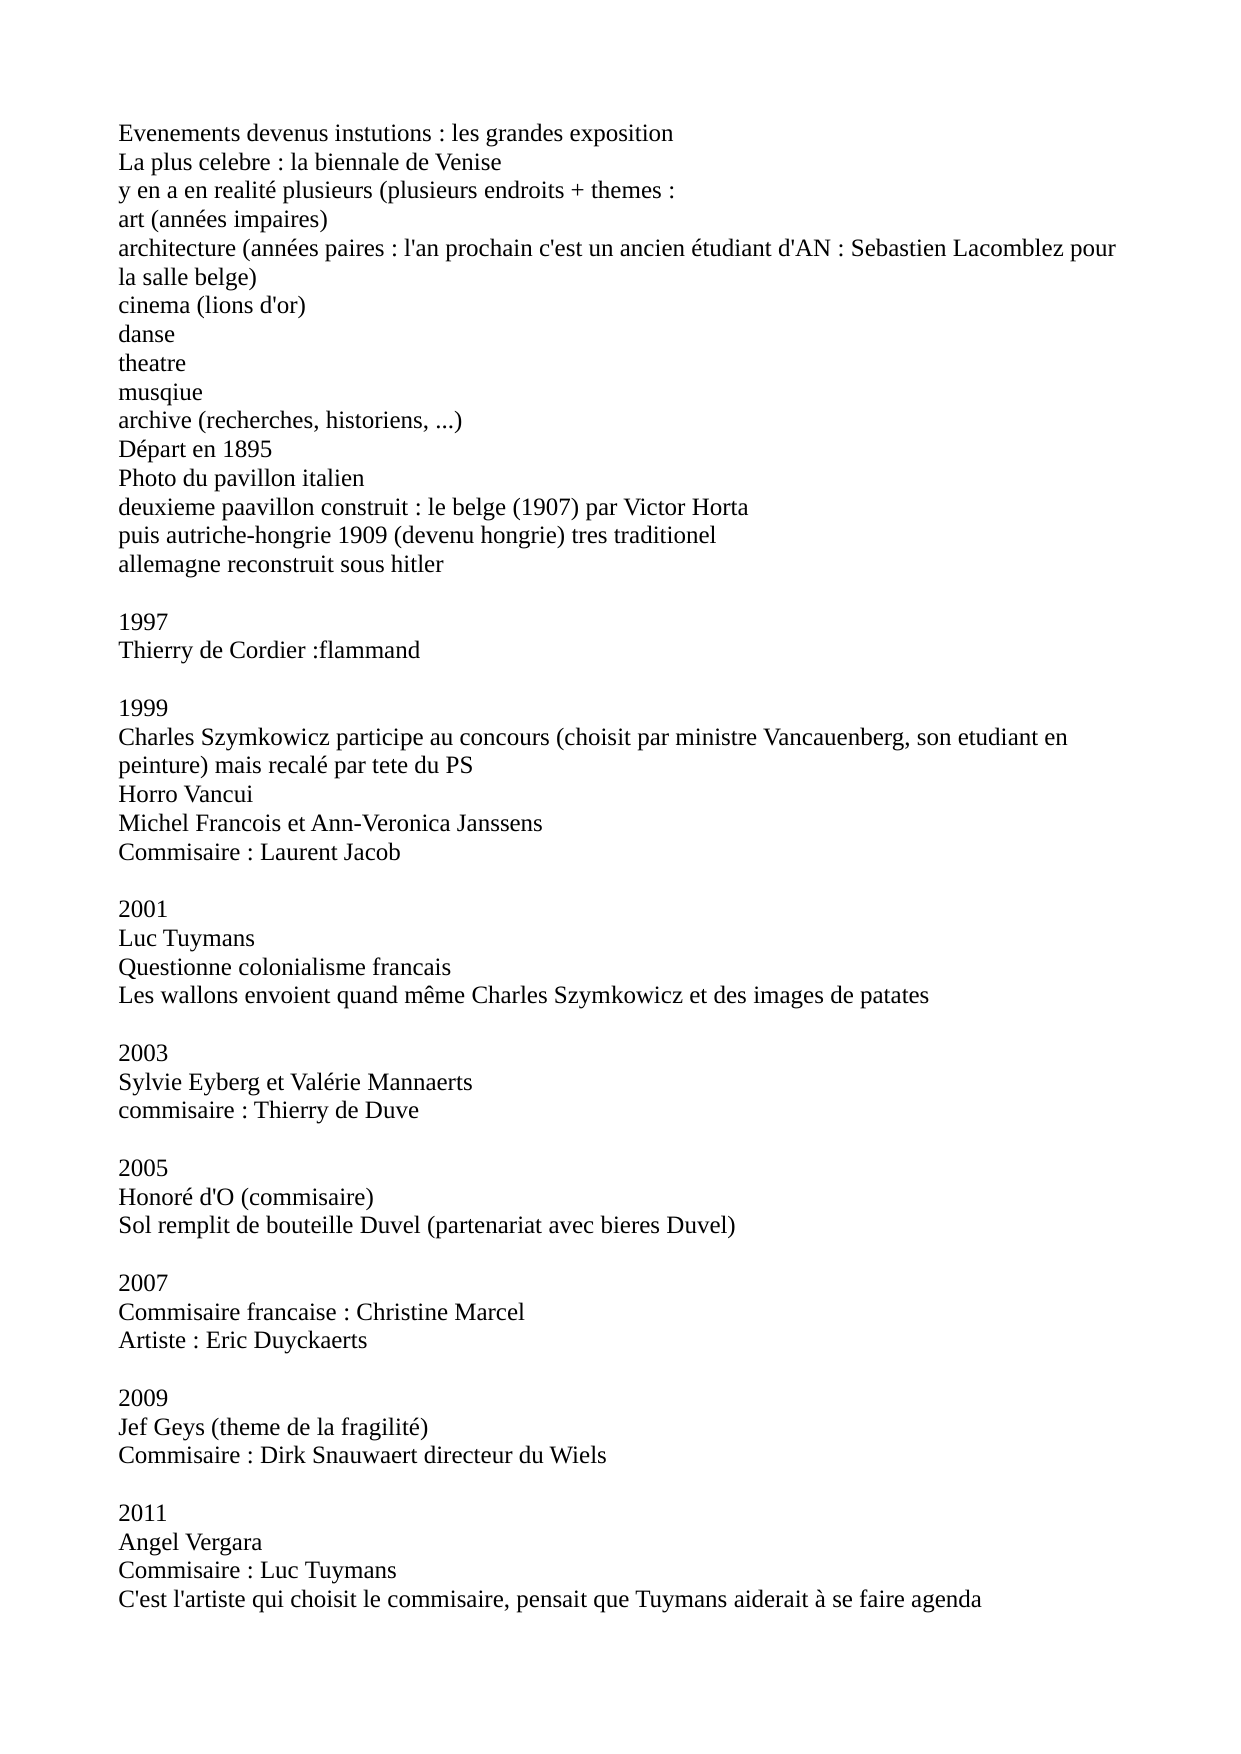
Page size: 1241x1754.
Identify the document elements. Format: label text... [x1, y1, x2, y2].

text C'est l'artiste qui choisit le commisaire, pensait que Tuymans aiderait à se faire agenda [118, 1584, 1122, 1613]
text architecture (années paires : l'an prochain c'est un ancien étudiant d'AN : Sebastien Lacomblez pour la salle belge) [118, 233, 1122, 291]
text 2003 [118, 1038, 1122, 1067]
text Commisaire francaise : Christine Marcel [118, 1297, 1122, 1326]
text 2005 [118, 1153, 1122, 1182]
text archive (recherches, historiens, ...) [118, 406, 1122, 434]
text danse [118, 319, 1122, 348]
text Sol remplit de bouteille Duvel (partenariat avec bieres Duvel) [118, 1211, 1122, 1239]
text La plus celebre : la biennale de Venise [118, 147, 1122, 176]
text puis autriche-hongrie 1909 (devenu hongrie) tres traditionel [118, 521, 1122, 549]
text cinema (lions d'or) [118, 291, 1122, 319]
text Michel Francois et Ann-Veronica Janssens [118, 808, 1122, 837]
text 2009 [118, 1383, 1122, 1412]
text Artiste : Eric Duyckaerts [118, 1326, 1122, 1354]
text musqiue [118, 377, 1122, 406]
text y en a en realité plusieurs (plusieurs endroits + themes : [118, 176, 1122, 204]
text Horro Vancui [118, 779, 1122, 808]
text Commisaire : Luc Tuymans [118, 1556, 1122, 1584]
text 2011 [118, 1498, 1122, 1527]
text Les wallons envoient quand même Charles Szymkowicz et des images de patates [118, 981, 1122, 1009]
text Questionne colonialisme francais [118, 952, 1122, 981]
text allemagne reconstruit sous hitler [118, 549, 1122, 578]
text Honoré d'O (commisaire) [118, 1182, 1122, 1211]
text Commisaire : Dirk Snauwaert directeur du Wiels [118, 1441, 1122, 1469]
text Evenements devenus instutions : les grandes exposition [118, 118, 1122, 147]
text deuxieme paavillon construit : le belge (1907) par Victor Horta [118, 492, 1122, 521]
text Charles Szymkowicz participe au concours (choisit par ministre Vancauenberg, son etudiant en peinture) mais recalé par tete du PS [118, 722, 1122, 779]
text Départ en 1895 [118, 434, 1122, 463]
text 2001 [118, 894, 1122, 923]
text Photo du pavillon italien [118, 463, 1122, 492]
text Sylvie Eyberg et Valérie Mannaerts [118, 1067, 1122, 1096]
text Luc Tuymans [118, 923, 1122, 952]
text Commisaire : Laurent Jacob [118, 837, 1122, 866]
text Angel Vergara [118, 1527, 1122, 1556]
text 1997 [118, 607, 1122, 636]
text commisaire : Thierry de Duve [118, 1096, 1122, 1124]
text Thierry de Cordier :flammand [118, 636, 1122, 664]
text 1999 [118, 693, 1122, 722]
text 2007 [118, 1268, 1122, 1297]
text Jef Geys (theme de la fragilité) [118, 1412, 1122, 1441]
text art (années impaires) [118, 204, 1122, 233]
text theatre [118, 348, 1122, 377]
